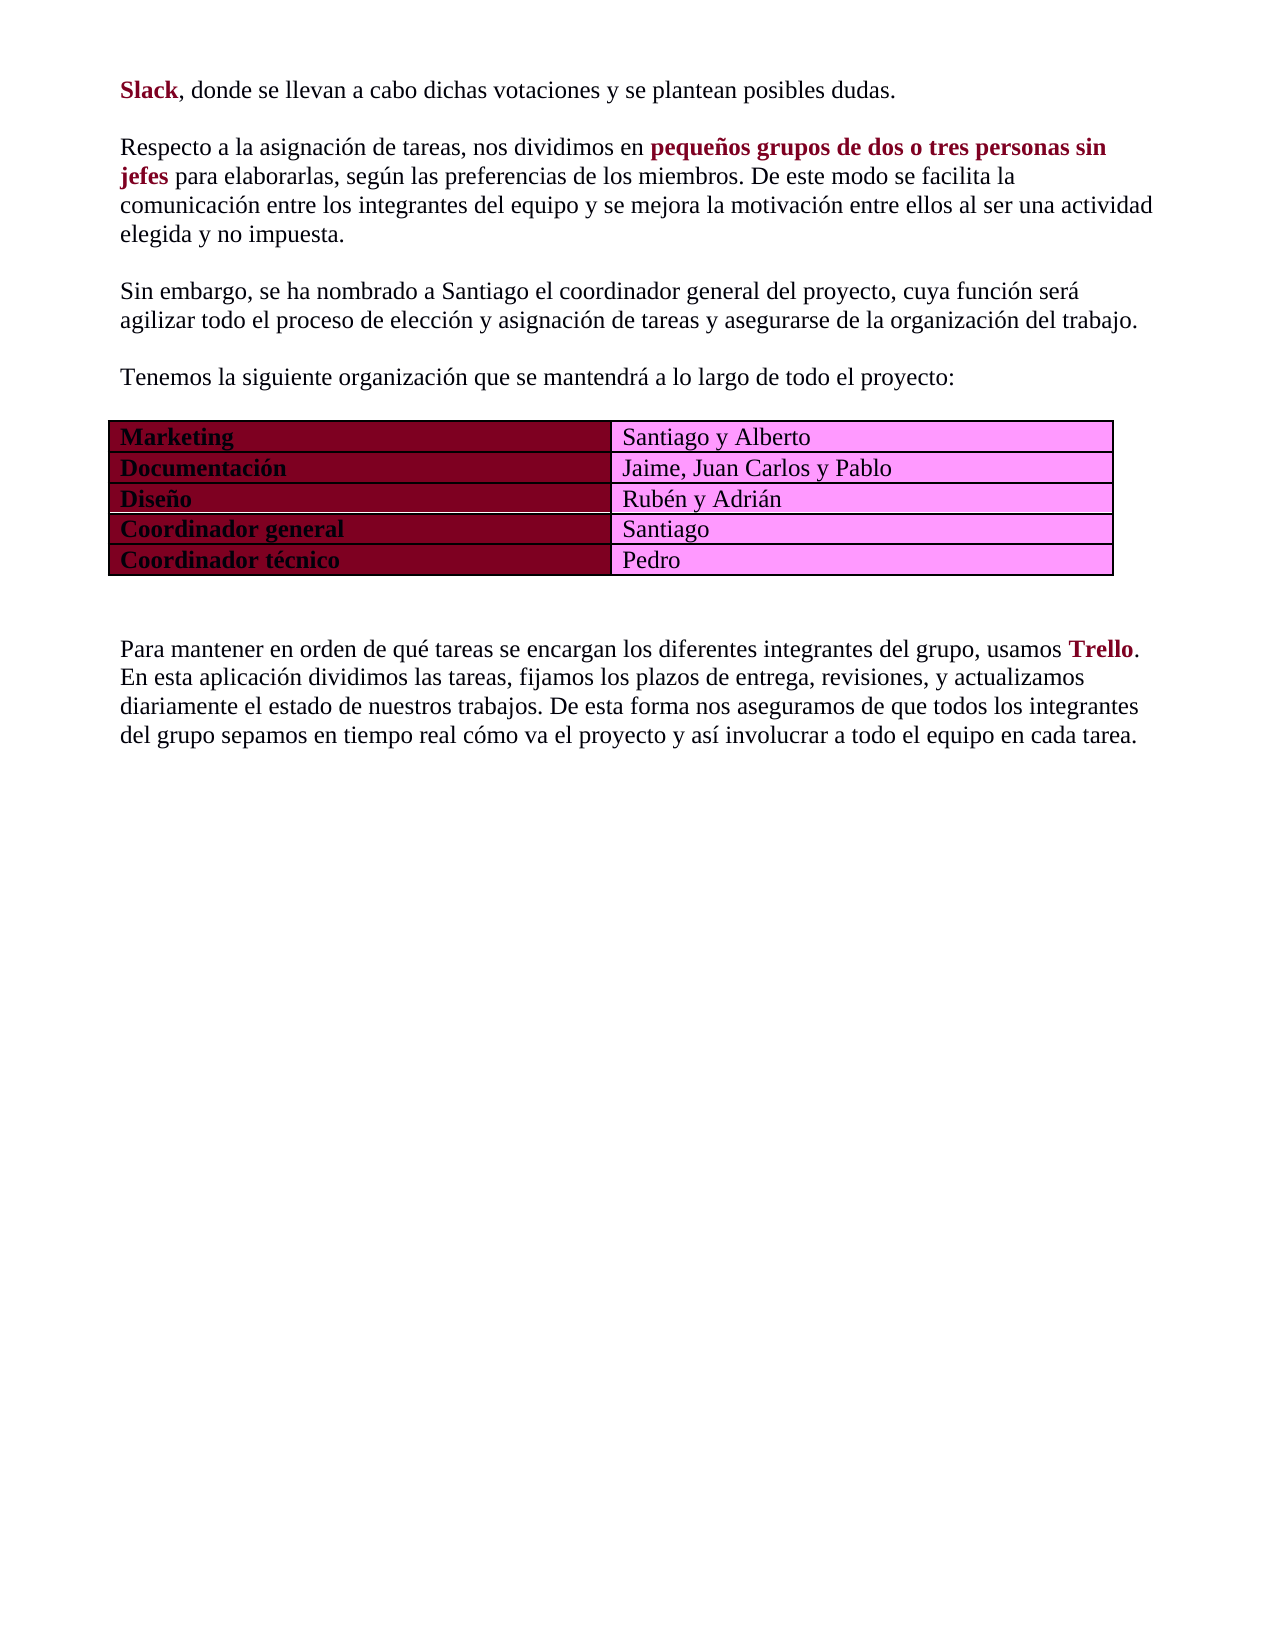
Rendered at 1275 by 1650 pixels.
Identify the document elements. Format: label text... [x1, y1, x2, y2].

text Slack, donde se llevan a cabo dichas votaciones y se plantean posibles dudas. [120, 75, 1155, 104]
text Sin embargo, se ha nombrado a Santiago el coordinador general del proyecto, cuya función será agilizar todo el proceso de elección y asignación de tareas y asegurarse de la organización del trabajo. [120, 276, 1155, 334]
table_cell Jaime, Juan Carlos y Pablo [612, 453, 1112, 482]
table_header Santiago y Alberto [612, 422, 1112, 451]
table_cell Coordinador técnico [110, 545, 610, 574]
table_cell Santiago [612, 515, 1112, 543]
table_cell Pedro [612, 545, 1112, 574]
table_header Marketing [110, 422, 610, 451]
table_cell Diseño [110, 484, 610, 512]
text Respecto a la asignación de tareas, nos dividimos en pequeños grupos de dos o tres personas sin jefes para elaborarlas, según las preferencias de los miembros. De este modo se facilita la comunicación entre los integrantes del equipo y se mejora la motivación entre ellos al ser una actividad elegida y no impuesta. [120, 132, 1155, 247]
table_cell Coordinador general [110, 515, 610, 543]
table_cell Rubén y Adrián [612, 484, 1112, 512]
table_cell Documentación [110, 453, 610, 482]
text Tenemos la siguiente organización que se mantendrá a lo largo de todo el proyecto: [120, 362, 1155, 391]
text Para mantener en orden de qué tareas se encargan los diferentes integrantes del grupo, usamos Trello. En esta aplicación dividimos las tareas, fijamos los plazos de entrega, revisiones, y actualizamos diariamente el estado de nuestros trabajos. De esta forma nos aseguramos de que todos los integrantes del grupo sepamos en tiempo real cómo va el proyecto y así involucrar a todo el equipo en cada tarea. [120, 634, 1155, 749]
